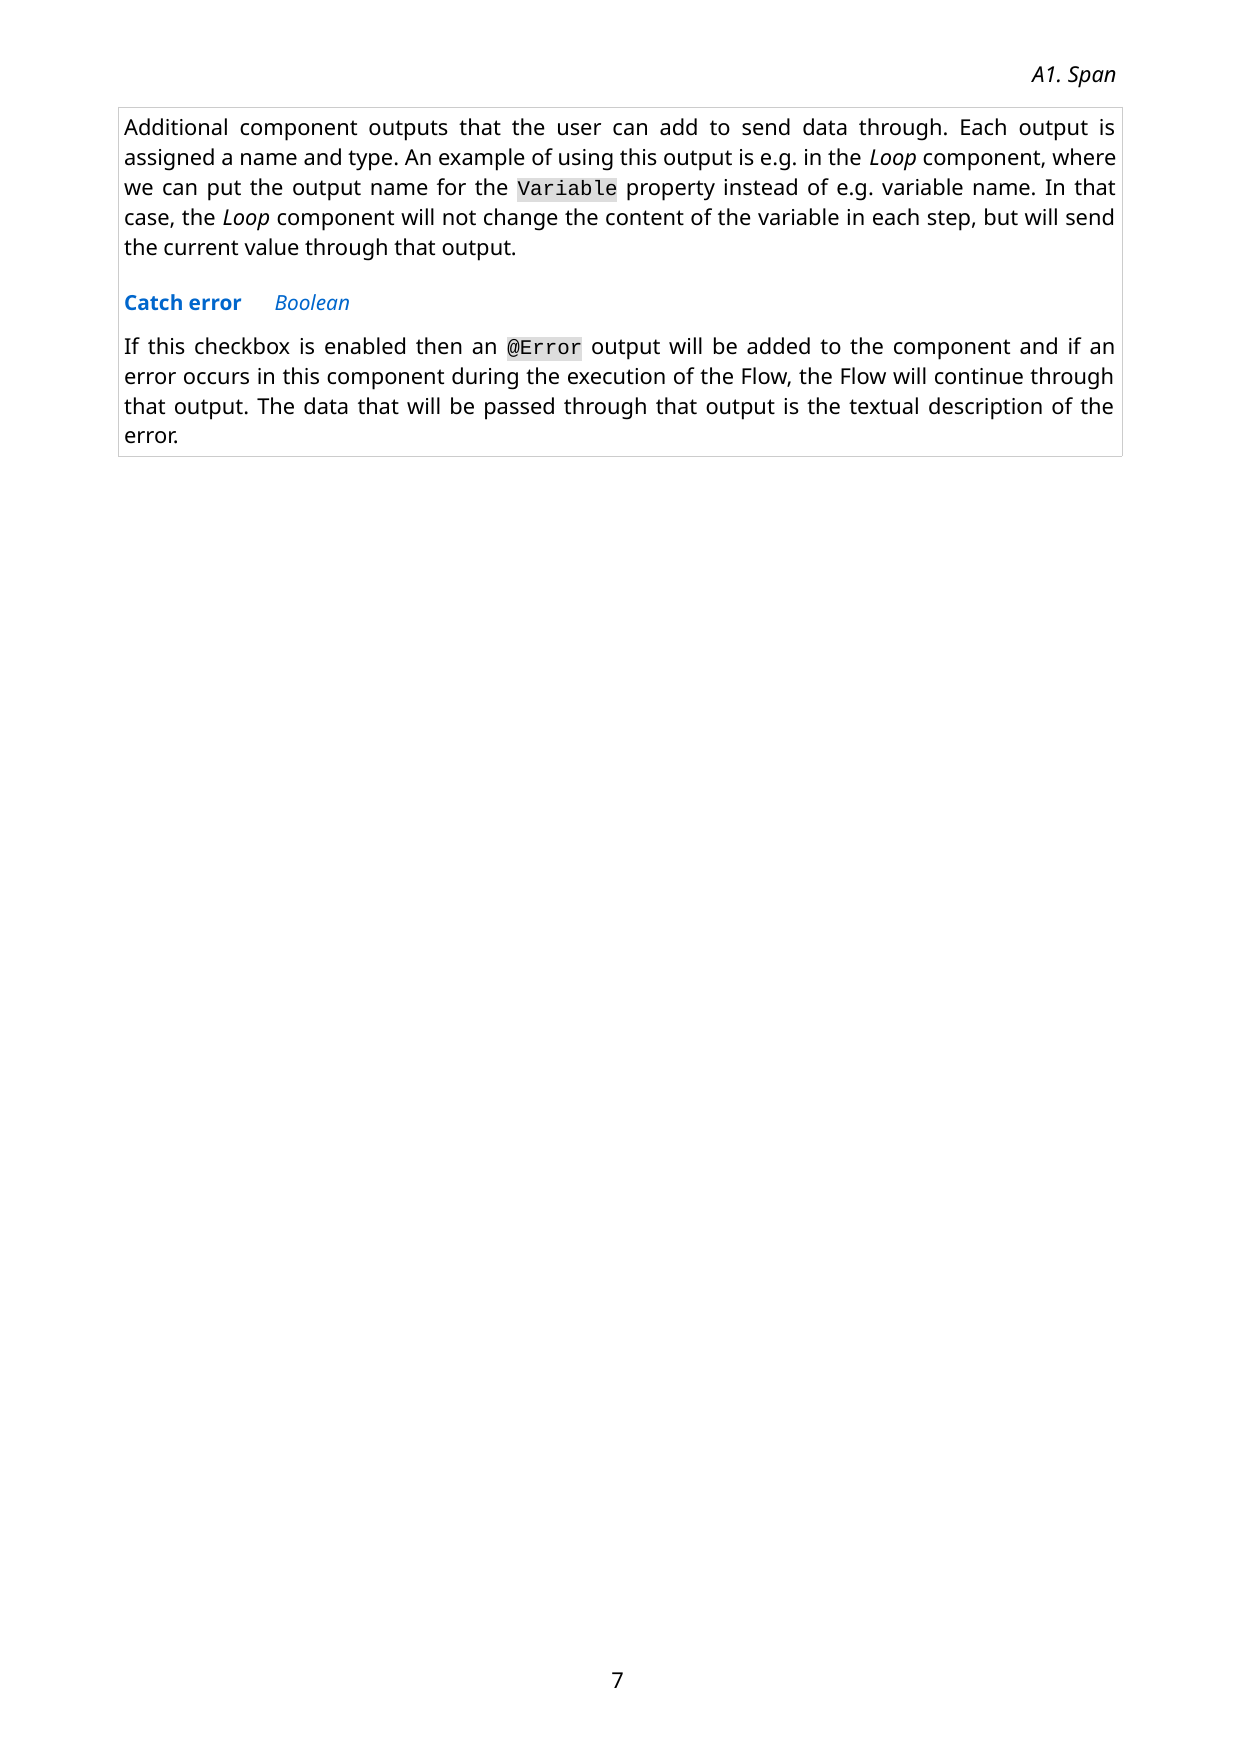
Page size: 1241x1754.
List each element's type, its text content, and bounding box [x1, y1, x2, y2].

table_cell Additional component outputs that the user can add to send data through. Each output is assigned a name and type. An example of using this output is e.g. in the Loop component, where we can put the output name for the Variable property instead of e.g. variable name. In that case, the Loop component will not change the content of the variable in each step, but will send the current value through that output. Catch error Boolean If this checkbox is enabled then an @Error output will be added to the component and if an error occurs in this component during the execution of the Flow, the Flow will continue through that output. The data that will be passed through that output is the textual description of the error. [119, 108, 1122, 456]
